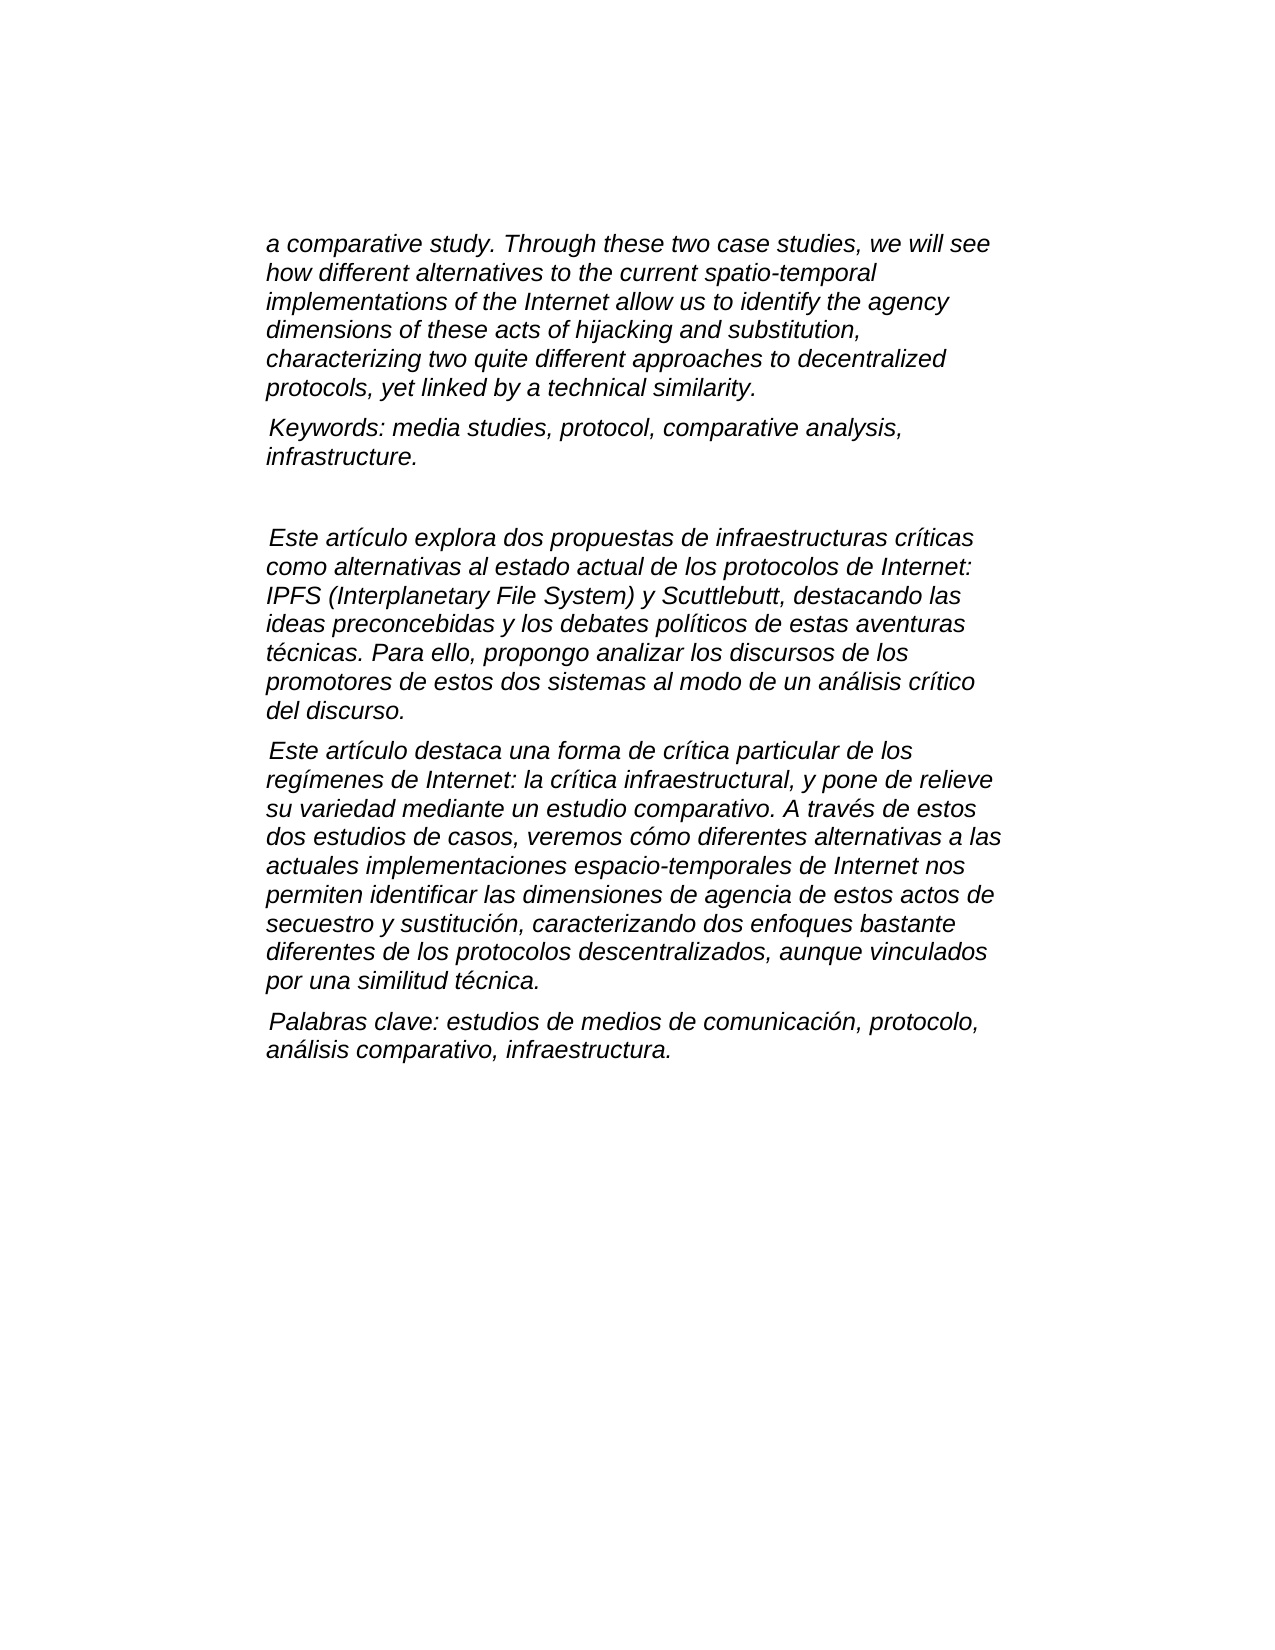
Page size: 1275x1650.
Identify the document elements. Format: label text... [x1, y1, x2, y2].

text Palabras clave: estudios de medios de comunicación, protocolo, análisis comparativo, infraestructura. [266, 1007, 1009, 1064]
text Este artículo destaca una forma de crítica particular de los regímenes de Internet: la crítica infraestructural, y pone de relieve su variedad mediante un estudio comparativo. A través de estos dos estudios de casos, veremos cómo diferentes alternativas a las actuales implementaciones espacio-temporales de Internet nos permiten identificar las dimensiones de agencia de estos actos de secuestro y sustitución, caracterizando dos enfoques bastante diferentes de los protocolos descentralizados, aunque vinculados por una similitud técnica. [266, 736, 1009, 995]
text Keywords: media studies, protocol, comparative analysis, infrastructure. [266, 413, 1009, 471]
text Este artículo explora dos propuestas de infraestructuras críticas como alternativas al estado actual de los protocolos de Internet: IPFS (Interplanetary File System) y Scuttlebutt, destacando las ideas preconcebidas y los debates políticos de estas aventuras técnicas. Para ello, propongo analizar los discursos de los promotores de estos dos sistemas al modo de un análisis crítico del discurso. [266, 523, 1009, 724]
text a comparative study. Through these two case studies, we will see how different alternatives to the current spatio-temporal implementations of the Internet allow us to identify the agency dimensions of these acts of hijacking and substitution, characterizing two quite different approaches to decentralized protocols, yet linked by a technical similarity. [266, 229, 1009, 402]
